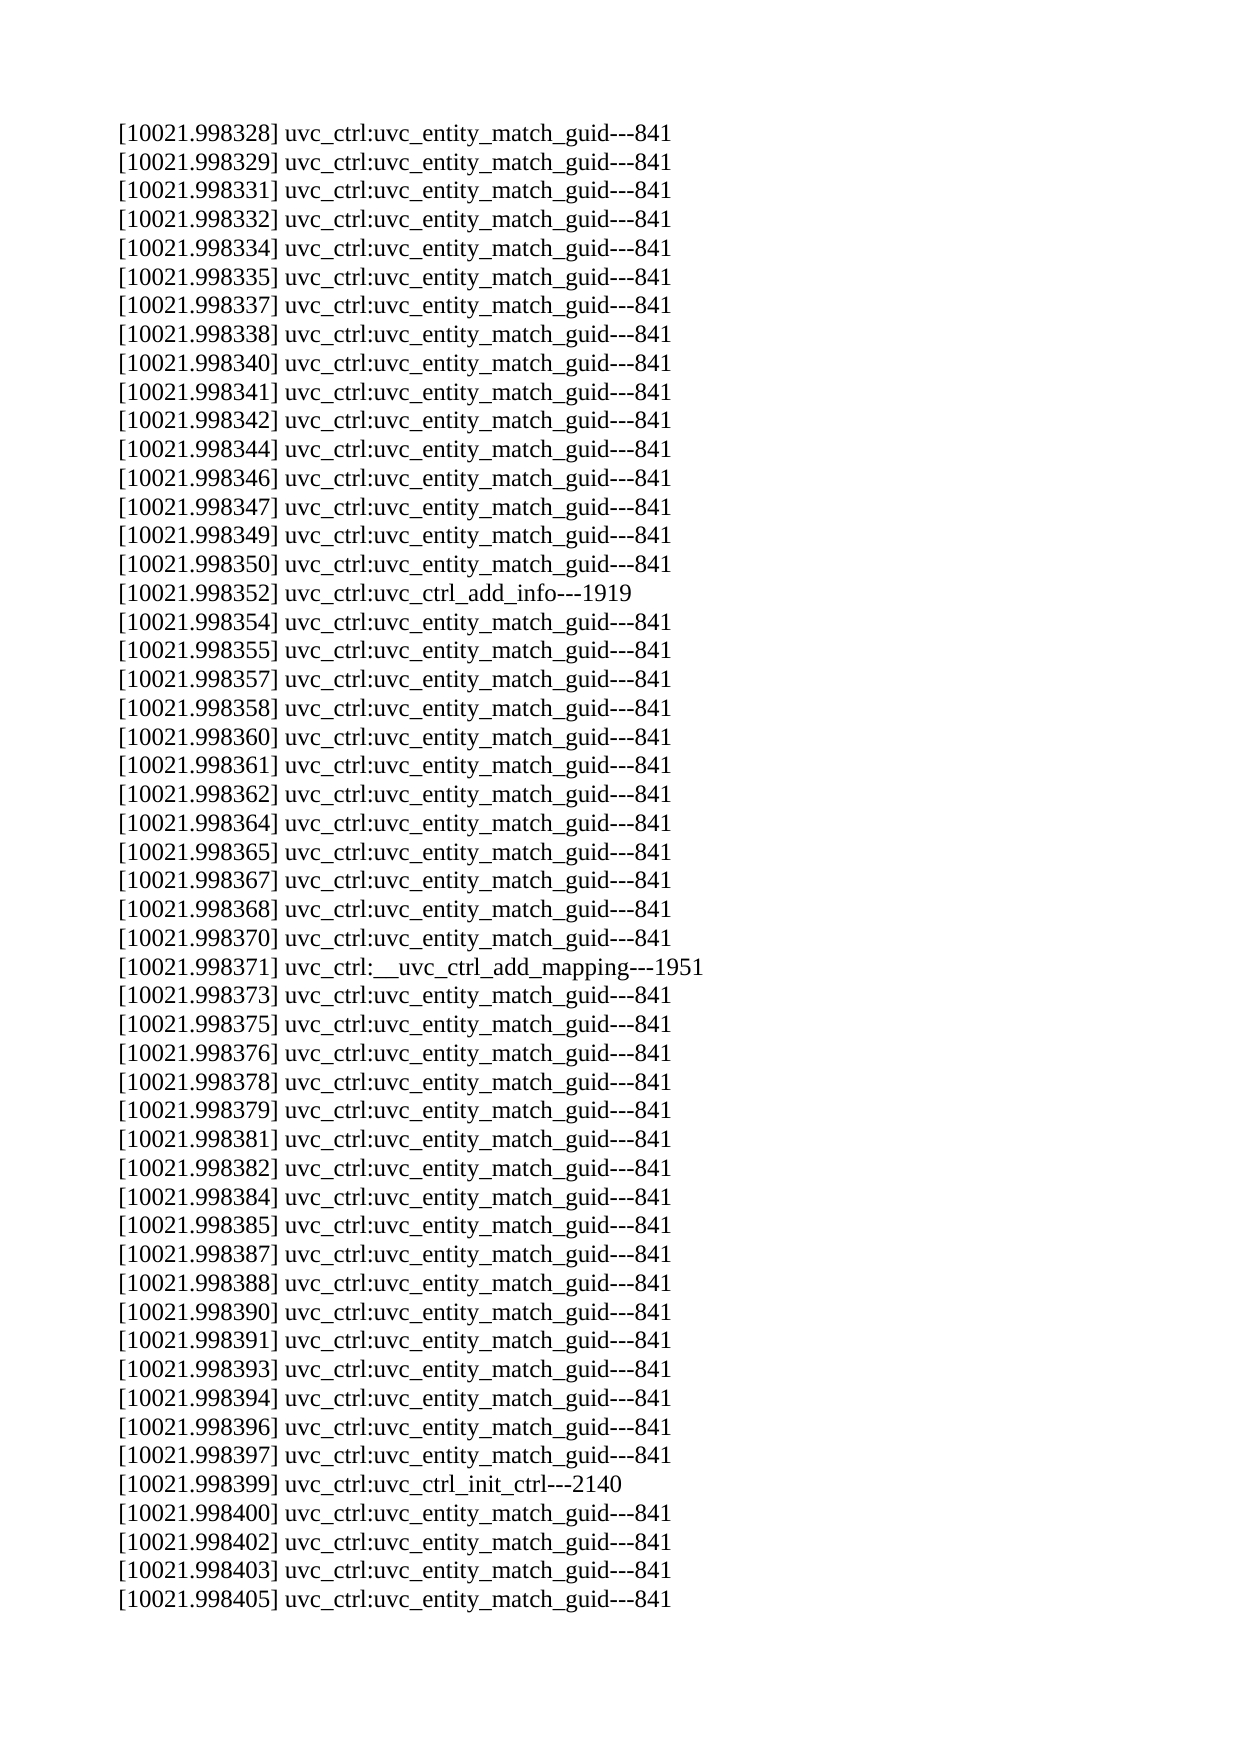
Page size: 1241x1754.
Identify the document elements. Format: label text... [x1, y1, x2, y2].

text [10021.998399] uvc_ctrl:uvc_ctrl_init_ctrl---2140 [118, 1469, 1122, 1498]
text [10021.998396] uvc_ctrl:uvc_entity_match_guid---841 [118, 1412, 1122, 1441]
text [10021.998376] uvc_ctrl:uvc_entity_match_guid---841 [118, 1038, 1122, 1067]
text [10021.998403] uvc_ctrl:uvc_entity_match_guid---841 [118, 1556, 1122, 1584]
text [10021.998344] uvc_ctrl:uvc_entity_match_guid---841 [118, 434, 1122, 463]
text [10021.998338] uvc_ctrl:uvc_entity_match_guid---841 [118, 319, 1122, 348]
text [10021.998332] uvc_ctrl:uvc_entity_match_guid---841 [118, 204, 1122, 233]
text [10021.998342] uvc_ctrl:uvc_entity_match_guid---841 [118, 406, 1122, 434]
text [10021.998352] uvc_ctrl:uvc_ctrl_add_info---1919 [118, 578, 1122, 607]
text [10021.998358] uvc_ctrl:uvc_entity_match_guid---841 [118, 693, 1122, 722]
text [10021.998390] uvc_ctrl:uvc_entity_match_guid---841 [118, 1297, 1122, 1326]
text [10021.998381] uvc_ctrl:uvc_entity_match_guid---841 [118, 1124, 1122, 1153]
text [10021.998367] uvc_ctrl:uvc_entity_match_guid---841 [118, 866, 1122, 894]
text [10021.998368] uvc_ctrl:uvc_entity_match_guid---841 [118, 894, 1122, 923]
text [10021.998379] uvc_ctrl:uvc_entity_match_guid---841 [118, 1096, 1122, 1124]
text [10021.998391] uvc_ctrl:uvc_entity_match_guid---841 [118, 1326, 1122, 1354]
text [10021.998355] uvc_ctrl:uvc_entity_match_guid---841 [118, 636, 1122, 664]
text [10021.998365] uvc_ctrl:uvc_entity_match_guid---841 [118, 837, 1122, 866]
text [10021.998329] uvc_ctrl:uvc_entity_match_guid---841 [118, 147, 1122, 176]
text [10021.998393] uvc_ctrl:uvc_entity_match_guid---841 [118, 1354, 1122, 1383]
text [10021.998346] uvc_ctrl:uvc_entity_match_guid---841 [118, 463, 1122, 492]
text [10021.998335] uvc_ctrl:uvc_entity_match_guid---841 [118, 262, 1122, 291]
text [10021.998340] uvc_ctrl:uvc_entity_match_guid---841 [118, 348, 1122, 377]
text [10021.998397] uvc_ctrl:uvc_entity_match_guid---841 [118, 1441, 1122, 1469]
text [10021.998385] uvc_ctrl:uvc_entity_match_guid---841 [118, 1211, 1122, 1239]
text [10021.998387] uvc_ctrl:uvc_entity_match_guid---841 [118, 1239, 1122, 1268]
text [10021.998402] uvc_ctrl:uvc_entity_match_guid---841 [118, 1527, 1122, 1556]
text [10021.998400] uvc_ctrl:uvc_entity_match_guid---841 [118, 1498, 1122, 1527]
text [10021.998350] uvc_ctrl:uvc_entity_match_guid---841 [118, 549, 1122, 578]
text [10021.998388] uvc_ctrl:uvc_entity_match_guid---841 [118, 1268, 1122, 1297]
text [10021.998347] uvc_ctrl:uvc_entity_match_guid---841 [118, 492, 1122, 521]
text [10021.998382] uvc_ctrl:uvc_entity_match_guid---841 [118, 1153, 1122, 1182]
text [10021.998337] uvc_ctrl:uvc_entity_match_guid---841 [118, 291, 1122, 319]
text [10021.998354] uvc_ctrl:uvc_entity_match_guid---841 [118, 607, 1122, 636]
text [10021.998361] uvc_ctrl:uvc_entity_match_guid---841 [118, 751, 1122, 779]
text [10021.998341] uvc_ctrl:uvc_entity_match_guid---841 [118, 377, 1122, 406]
text [10021.998370] uvc_ctrl:uvc_entity_match_guid---841 [118, 923, 1122, 952]
text [10021.998394] uvc_ctrl:uvc_entity_match_guid---841 [118, 1383, 1122, 1412]
text [10021.998362] uvc_ctrl:uvc_entity_match_guid---841 [118, 779, 1122, 808]
text [10021.998384] uvc_ctrl:uvc_entity_match_guid---841 [118, 1182, 1122, 1211]
text [10021.998373] uvc_ctrl:uvc_entity_match_guid---841 [118, 981, 1122, 1009]
text [10021.998331] uvc_ctrl:uvc_entity_match_guid---841 [118, 176, 1122, 204]
text [10021.998371] uvc_ctrl:__uvc_ctrl_add_mapping---1951 [118, 952, 1122, 981]
text [10021.998364] uvc_ctrl:uvc_entity_match_guid---841 [118, 808, 1122, 837]
text [10021.998405] uvc_ctrl:uvc_entity_match_guid---841 [118, 1584, 1122, 1613]
text [10021.998375] uvc_ctrl:uvc_entity_match_guid---841 [118, 1009, 1122, 1038]
text [10021.998349] uvc_ctrl:uvc_entity_match_guid---841 [118, 521, 1122, 549]
text [10021.998328] uvc_ctrl:uvc_entity_match_guid---841 [118, 118, 1122, 147]
text [10021.998378] uvc_ctrl:uvc_entity_match_guid---841 [118, 1067, 1122, 1096]
text [10021.998357] uvc_ctrl:uvc_entity_match_guid---841 [118, 664, 1122, 693]
text [10021.998360] uvc_ctrl:uvc_entity_match_guid---841 [118, 722, 1122, 751]
text [10021.998334] uvc_ctrl:uvc_entity_match_guid---841 [118, 233, 1122, 262]
